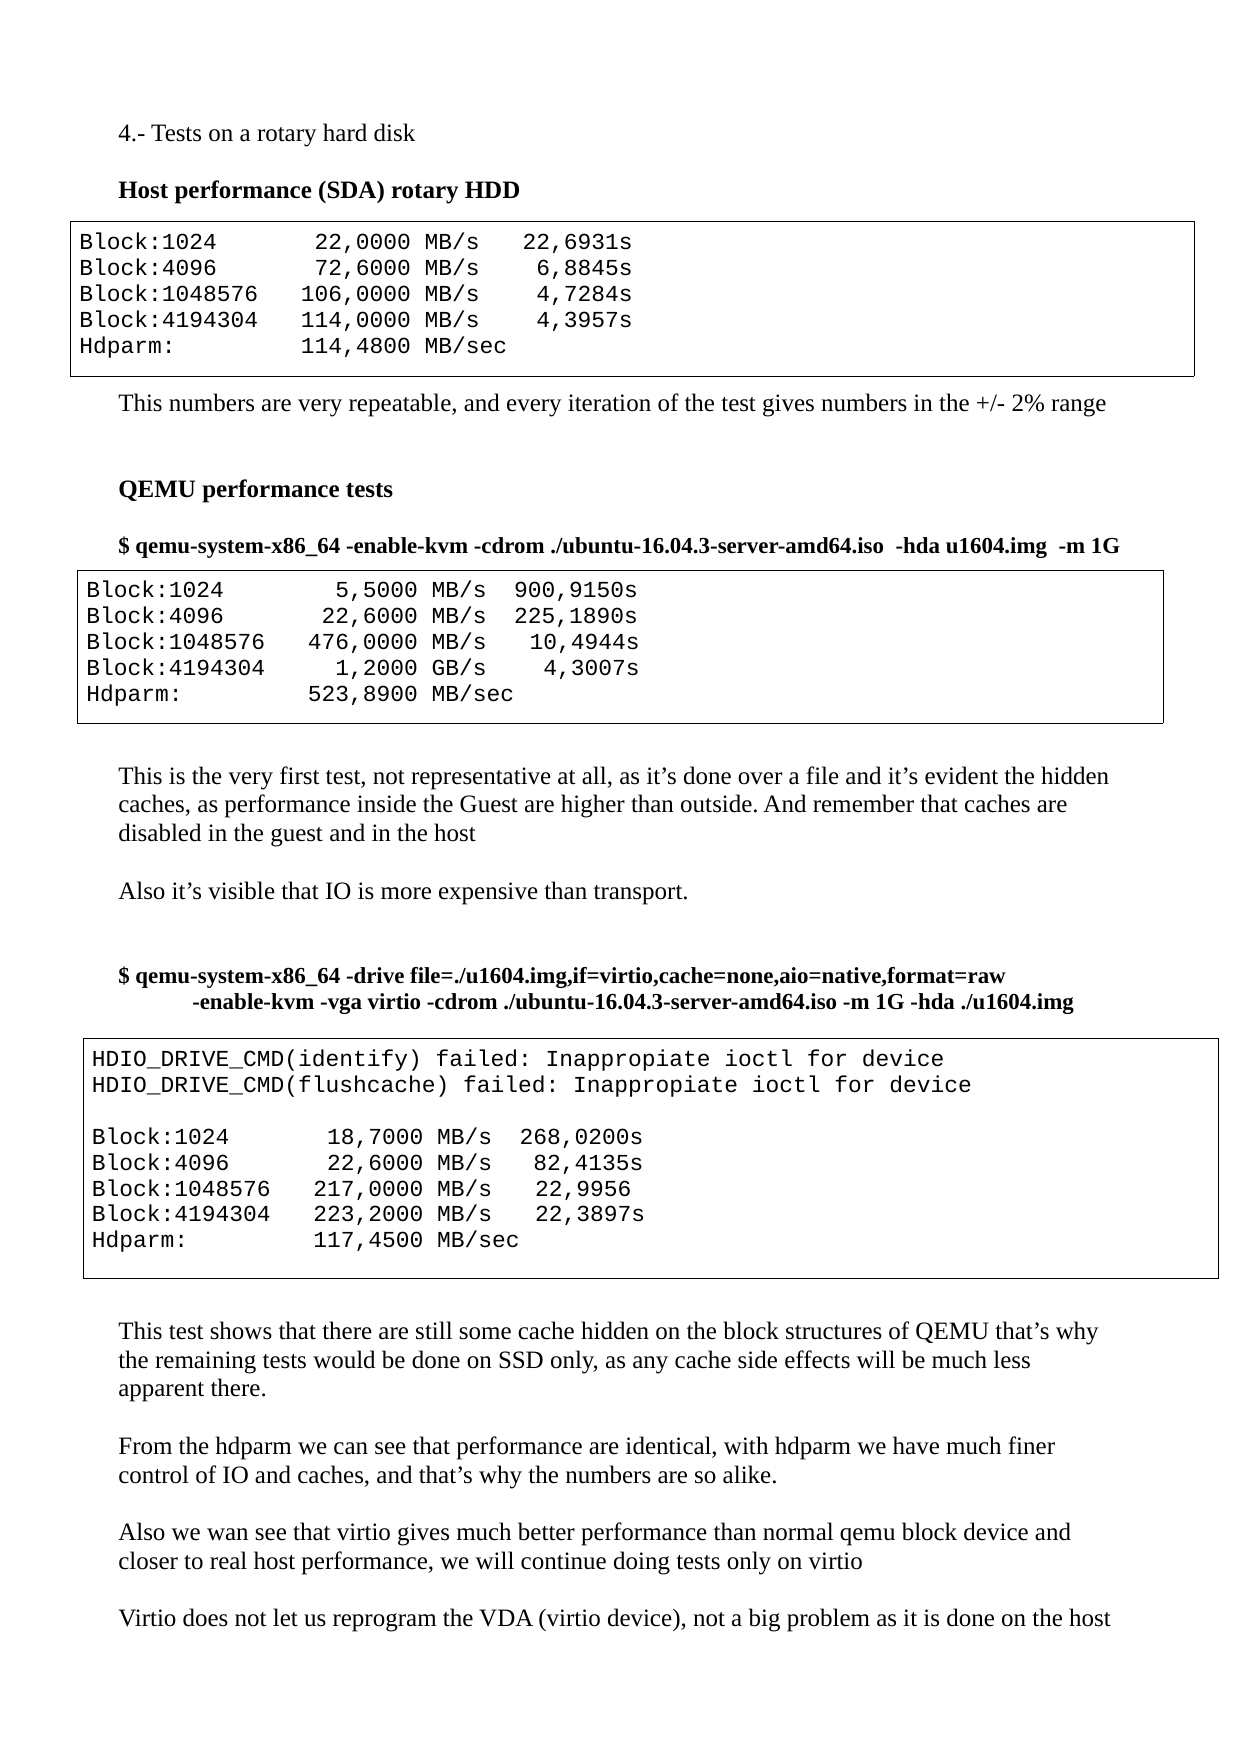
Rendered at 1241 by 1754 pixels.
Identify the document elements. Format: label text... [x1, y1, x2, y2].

text $ qemu-system-x86_64 -drive file=./u1604.img,if=virtio,cache=none,aio=native,format=raw [118, 962, 1122, 988]
text $ qemu-system-x86_64 -enable-kvm -cdrom ./ubuntu-16.04.3-server-amd64.iso -hda u1604.img -m 1G [118, 532, 1122, 558]
text Block:1048576 217,0000 MB/s 22,9956 [92, 1177, 1209, 1203]
text 4.- Tests on a rotary hard disk [118, 118, 1122, 147]
text Block:1024 5,5000 MB/s 900,9150s [86, 579, 1154, 605]
text Block:1024 22,0000 MB/s 22,6931s [79, 230, 1185, 256]
text Block:4096 72,6000 MB/s 6,8845s [79, 256, 1185, 282]
text QEMU performance tests [118, 474, 1122, 503]
text Block:4194304 1,2000 GB/s 4,3007s [86, 657, 1154, 683]
text Hdparm: 117,4500 MB/sec [92, 1229, 1209, 1255]
text Block:1048576 476,0000 MB/s 10,4944s [86, 631, 1154, 657]
text Virtio does not let us reprogram the VDA (virtio device), not a big problem as it is done on the host [118, 1603, 1122, 1632]
text HDIO_DRIVE_CMD(identify) failed: Inappropiate ioctl for device [92, 1047, 1209, 1073]
text Block:4096 22,6000 MB/s 225,1890s [86, 605, 1154, 631]
text Hdparm: 114,4800 MB/sec [79, 334, 1185, 360]
text This test shows that there are still some cache hidden on the block structures of QEMU that’s why the remaining tests would be done on SSD only, as any cache side effects will be much less apparent there. [118, 1316, 1122, 1402]
text HDIO_DRIVE_CMD(flushcache) failed: Inappropiate ioctl for device [92, 1073, 1209, 1099]
text Host performance (SDA) rotary HDD [118, 176, 1122, 204]
text Block:4194304 223,2000 MB/s 22,3897s [92, 1203, 1209, 1229]
text Also we wan see that virtio gives much better performance than normal qemu block device and closer to real host performance, we will continue doing tests only on virtio [118, 1517, 1122, 1575]
text [118, 204, 1122, 221]
text Also it’s visible that IO is more expensive than transport. [118, 876, 1122, 904]
text Block:1048576 106,0000 MB/s 4,7284s [79, 282, 1185, 308]
text This numbers are very repeatable, and every iteration of the test gives numbers in the +/- 2% range [118, 377, 1122, 417]
text [71, 222, 1194, 376]
text Block:1024 18,7000 MB/s 268,0200s [92, 1125, 1209, 1151]
text From the hdparm we can see that performance are identical, with hdparm we have much finer control of IO and caches, and that’s why the numbers are so alike. [118, 1431, 1122, 1488]
text [84, 1039, 1218, 1278]
text -enable-kvm -vga virtio -cdrom ./ubuntu-16.04.3-server-amd64.iso -m 1G -hda ./u1604.img [118, 988, 1122, 1015]
text Block:4194304 114,0000 MB/s 4,3957s [79, 308, 1185, 334]
text Block:4096 22,6000 MB/s 82,4135s [92, 1151, 1209, 1177]
text Hdparm: 523,8900 MB/sec [86, 683, 1154, 708]
text This is the very first test, not representative at all, as it’s done over a file and it’s evident the hidden caches, as performance inside the Guest are higher than outside. And remember that caches are disabled in the guest and in the host [118, 761, 1122, 847]
